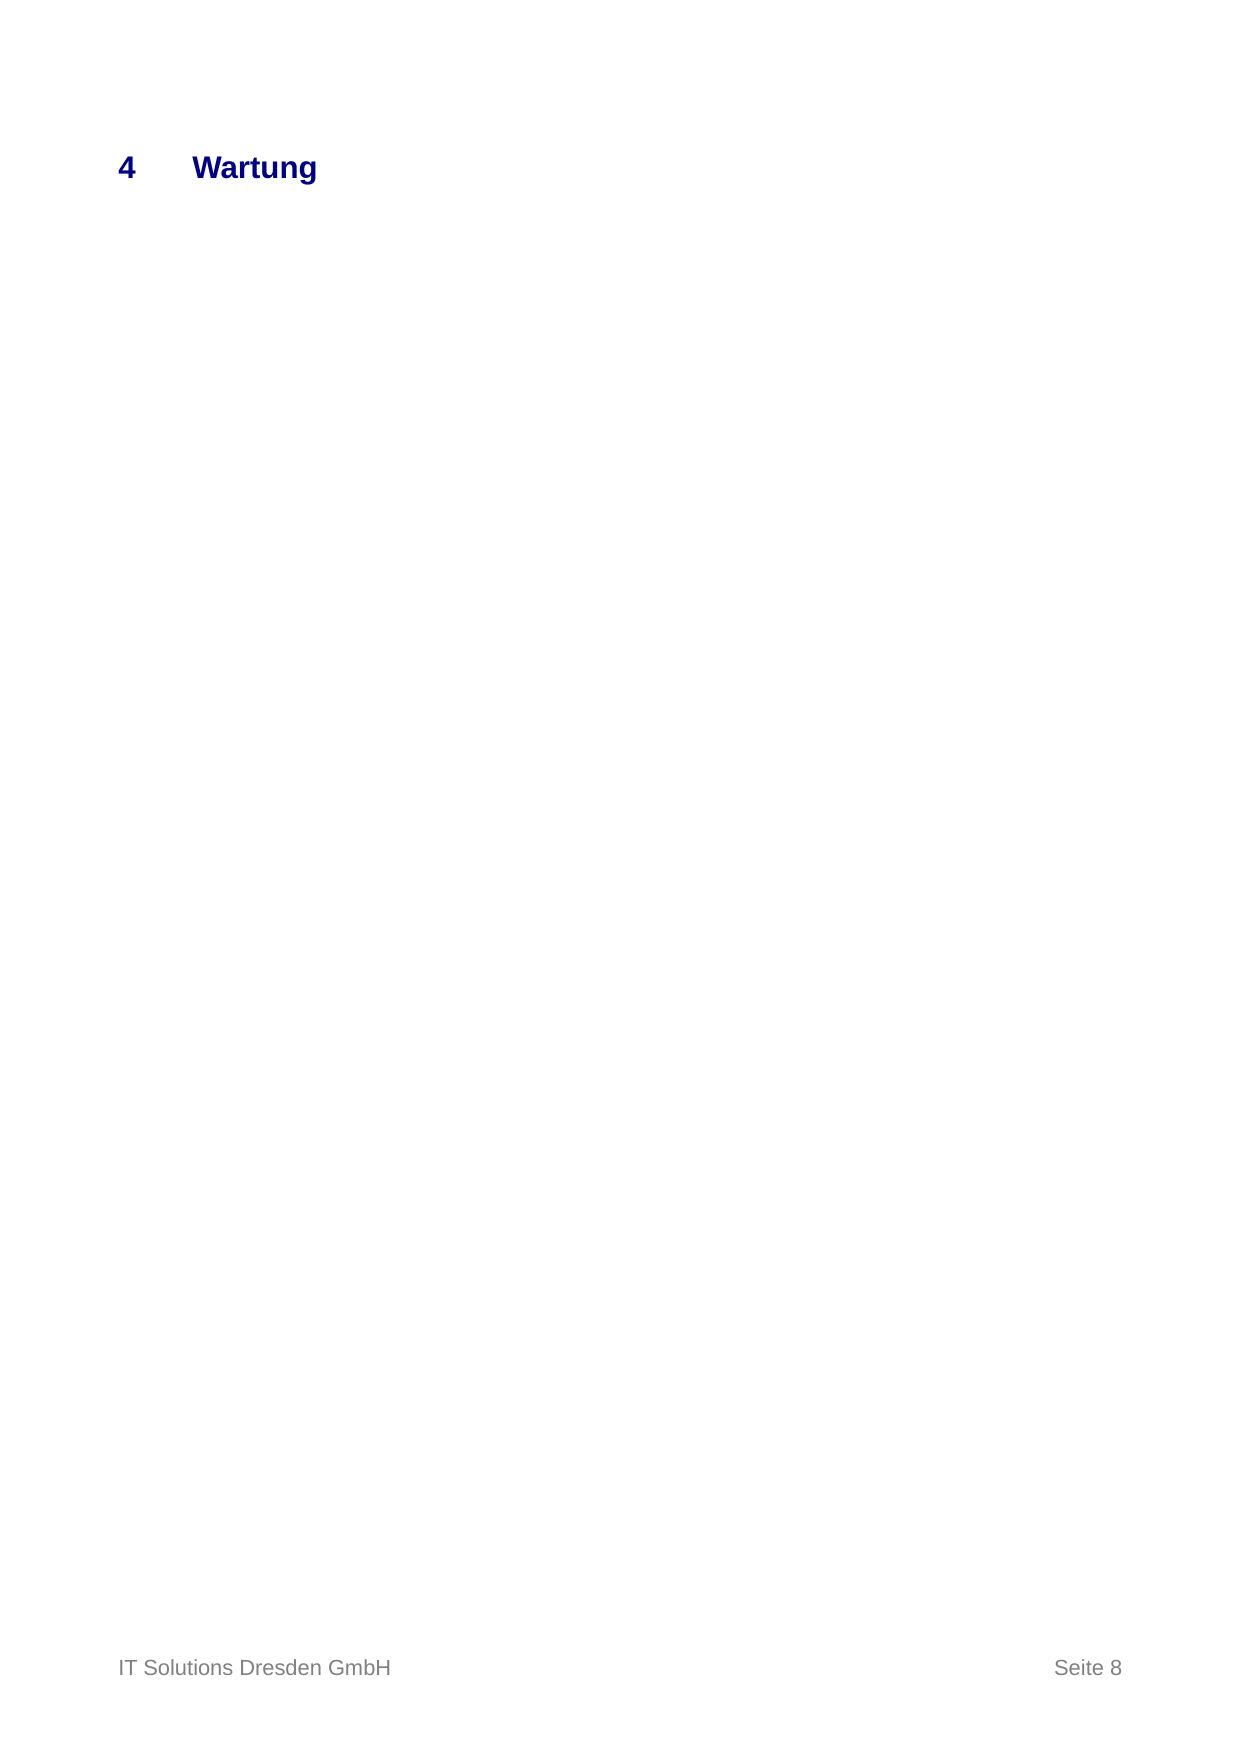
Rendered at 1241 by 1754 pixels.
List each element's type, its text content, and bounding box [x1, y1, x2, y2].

subtitle Wartung [118, 149, 1122, 185]
